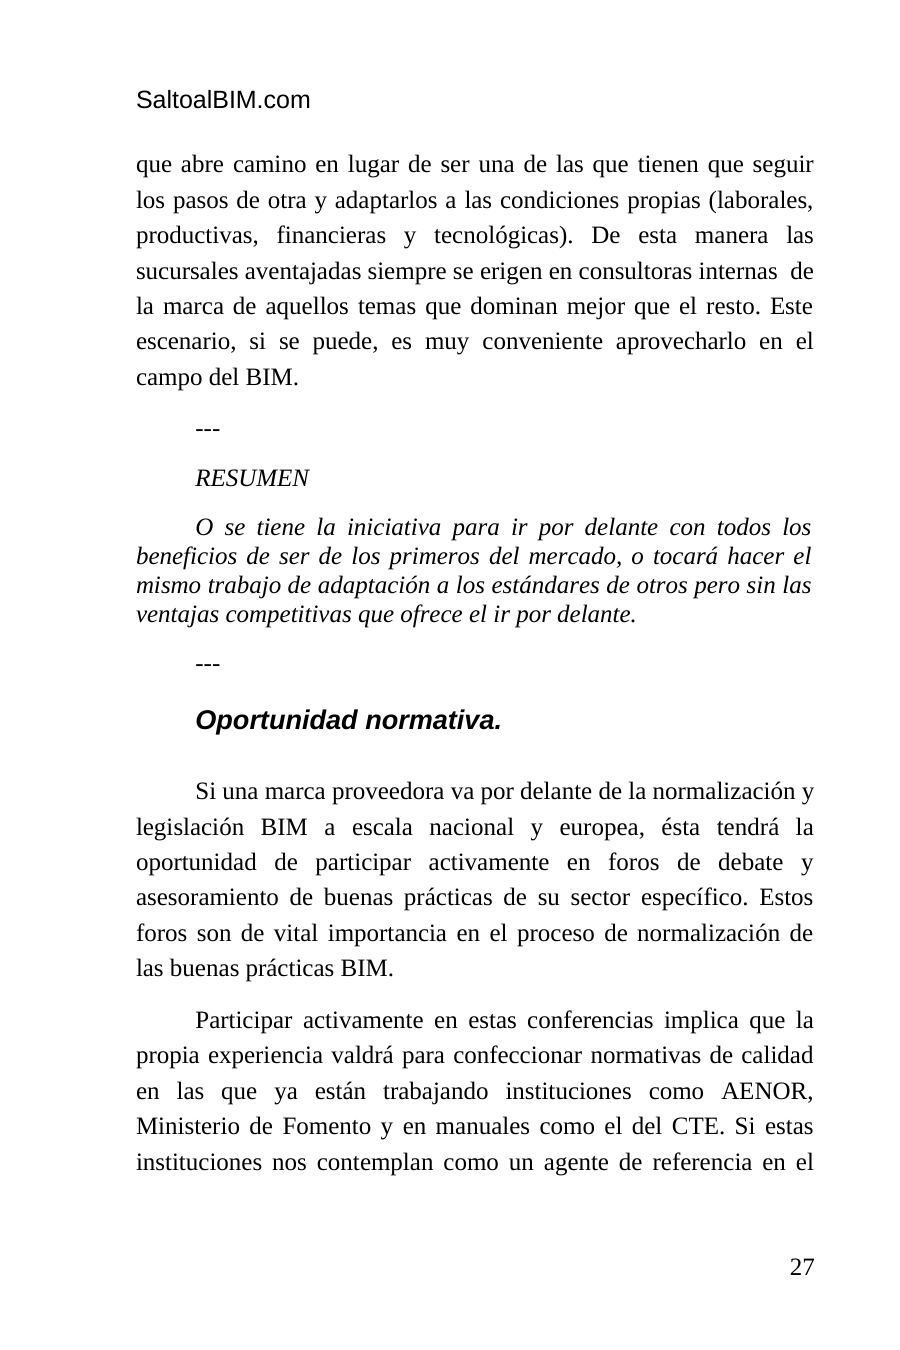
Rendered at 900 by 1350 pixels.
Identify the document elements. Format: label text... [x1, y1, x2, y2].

text RESUMEN [136, 463, 814, 492]
text Si una marca proveedora va por delante de la normalización y legislación BIM a escala nacional y europea, ésta tendrá la oportunidad de participar activamente en foros de debate y asesoramiento de buenas prácticas de su sector específico. Estos foros son de vital importancia en el proceso de normalización de las buenas prácticas BIM. [136, 771, 814, 984]
text Participar activamente en estas conferencias implica que la propia experiencia valdrá para confeccionar normativas de calidad en las que ya están trabajando instituciones como AENOR, Ministerio de Fomento y en manuales como el del CTE. Si estas instituciones nos contemplan como un agente de referencia en el [136, 1000, 814, 1177]
text --- [136, 413, 814, 442]
text que abre camino en lugar de ser una de las que tienen que seguir los pasos de otra y adaptarlos a las condiciones propias (laborales, productivas, financieras y tecnológicas). De esta manera las sucursales aventajadas siempre se erigen en consultoras internas de la marca de aquellos temas que dominan mejor que el resto. Este escenario, si se puede, es muy conveniente aprovecharlo en el campo del BIM. [136, 144, 814, 392]
text O se tiene la iniciativa para ir por delante con todos los beneficios de ser de los primeros del mercado, o tocará hacer el mismo trabajo de adaptación a los estándares de otros pero sin las ventajas competitivas que ofrece el ir por delante. [136, 512, 814, 627]
subtitle Oportunidad normativa. [136, 704, 814, 735]
text --- [136, 648, 814, 677]
